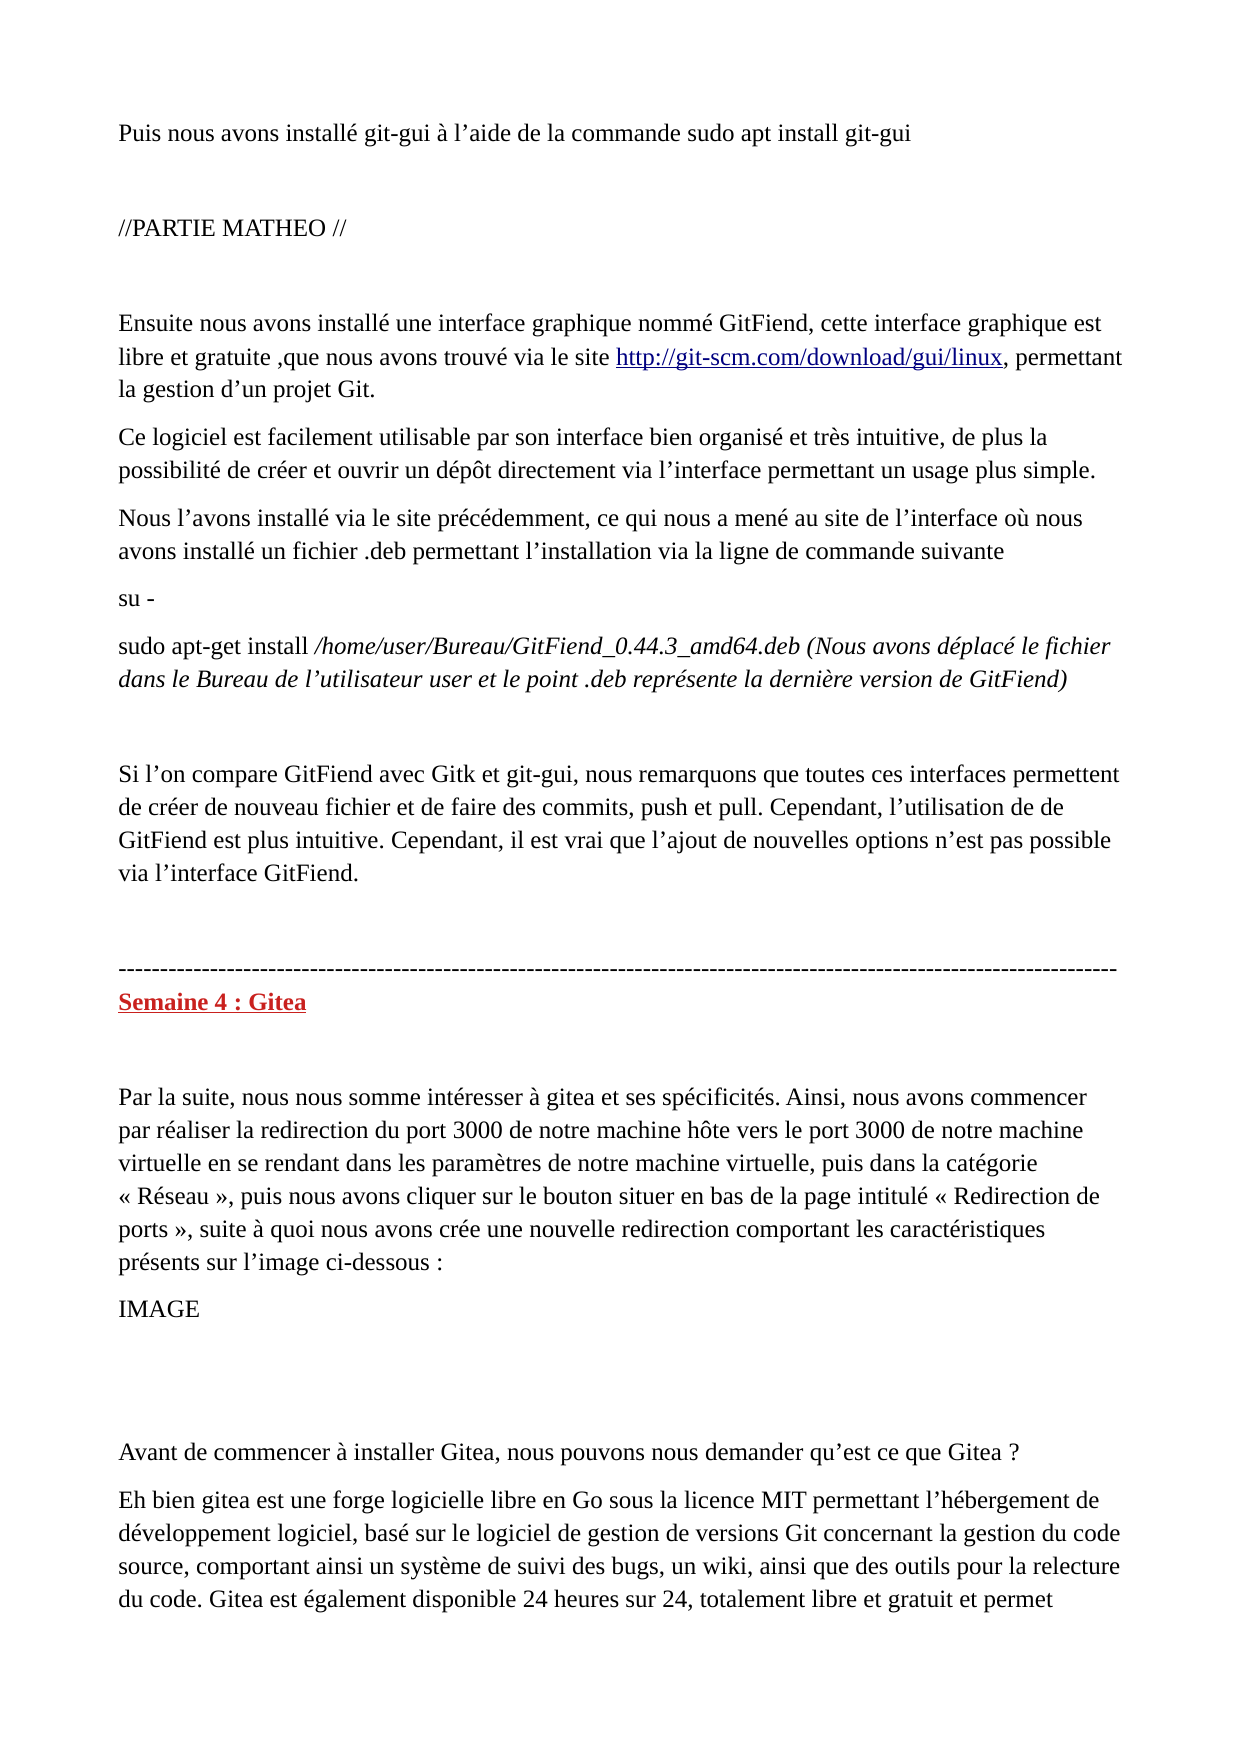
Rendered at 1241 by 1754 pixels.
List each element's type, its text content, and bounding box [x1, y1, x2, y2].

text Si l’on compare GitFiend avec Gitk et git-gui, nous remarquons que toutes ces interfaces permettent de créer de nouveau fichier et de faire des commits, push et pull. Cependant, l’utilisation de de GitFiend est plus intuitive. Cependant, il est vrai que l’ajout de nouvelles options n’est pas possible via l’interface GitFiend. [118, 759, 1122, 887]
text Avant de commencer à installer Gitea, nous pouvons nous demander qu’est ce que Gitea ? [118, 1437, 1122, 1466]
text su - [118, 583, 1122, 612]
text Par la suite, nous nous somme intéresser à gitea et ses spécificités. Ainsi, nous avons commencer par réaliser la redirection du port 3000 de notre machine hôte vers le port 3000 de notre machine virtuelle en se rendant dans les paramètres de notre machine virtuelle, puis dans la catégorie « Réseau », puis nous avons cliquer sur le bouton situer en bas de la page intitulé « Redirection de ports », suite à quoi nous avons crée une nouvelle redirection comportant les caractéristiques présents sur l’image ci-dessous : [118, 1082, 1122, 1276]
text Puis nous avons installé git-gui à l’aide de la commande sudo apt install git-gui [118, 118, 1122, 147]
text Ensuite nous avons installé une interface graphique nommé GitFiend, cette interface graphique est libre et gratuite ,que nous avons trouvé via le site http://git-scm.com/download/gui/linux, permettant la gestion d’un projet Git. [118, 308, 1122, 403]
text Eh bien gitea est une forge logicielle libre en Go sous la licence MIT permettant l’hébergement de développement logiciel, basé sur le logiciel de gestion de versions Git concernant la gestion du code source, comportant ainsi un système de suivi des bugs, un wiki, ainsi que des outils pour la relecture du code. Gitea est également disponible 24 heures sur 24, totalement libre et gratuit et permet [118, 1485, 1122, 1613]
text IMAGE [118, 1294, 1122, 1323]
text sudo apt-get install /home/user/Bureau/GitFiend_0.44.3_amd64.deb (Nous avons déplacé le fichier dans le Bureau de l’utilisateur user et le point .deb représente la dernière version de GitFiend) [118, 631, 1122, 693]
text ------------------------------------------------------------------------------------------------------------------------Semaine 4 : Gitea [118, 953, 1122, 1015]
text //PARTIE MATHEO // [118, 213, 1122, 242]
text Ce logiciel est facilement utilisable par son interface bien organisé et très intuitive, de plus la possibilité de créer et ouvrir un dépôt directement via l’interface permettant un usage plus simple. [118, 422, 1122, 484]
text Nous l’avons installé via le site précédemment, ce qui nous a mené au site de l’interface où nous avons installé un fichier .deb permettant l’installation via la ligne de commande suivante [118, 503, 1122, 564]
